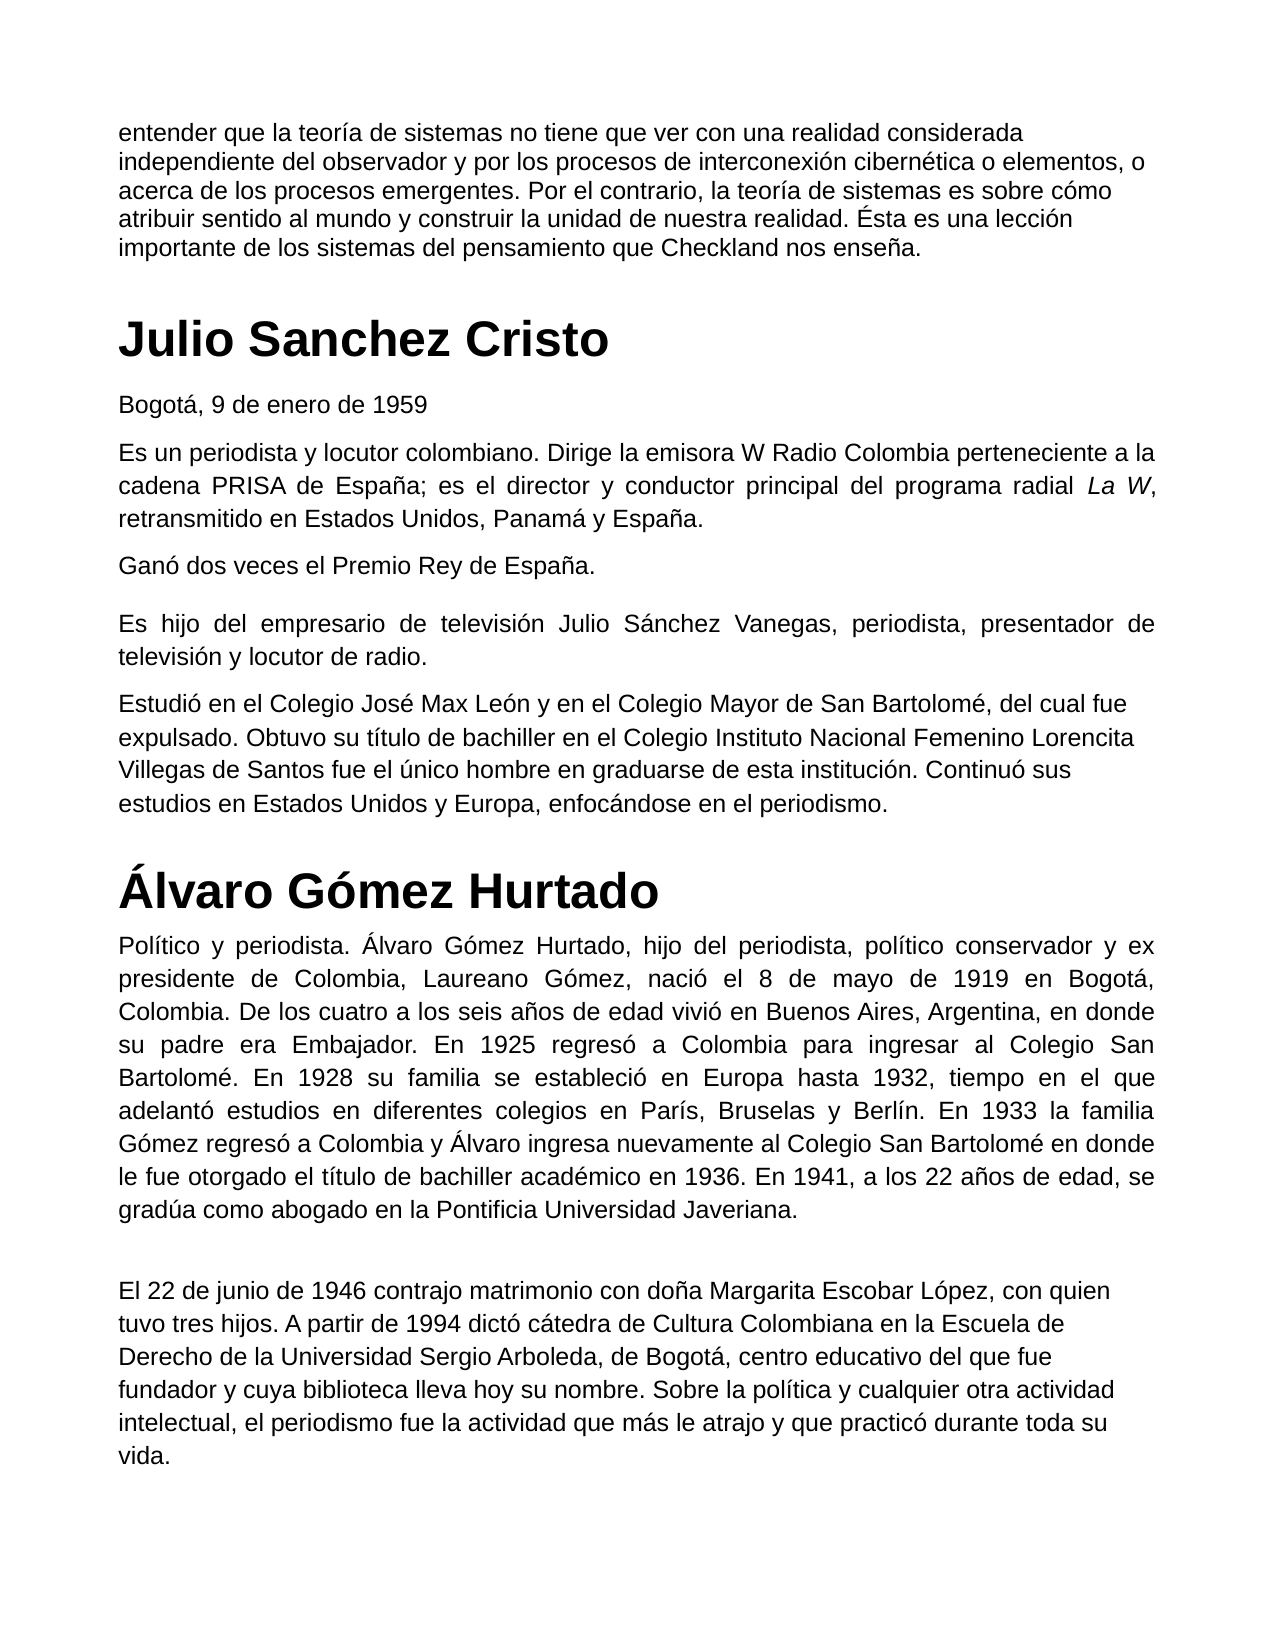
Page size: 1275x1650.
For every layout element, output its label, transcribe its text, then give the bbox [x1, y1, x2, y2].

subtitle Álvaro Gómez Hurtado [118, 861, 1157, 919]
text entender que la teoría de sistemas no tiene que ver con una realidad considerada independiente del observador y por los procesos de interconexión cibernética o elementos, o acerca de los procesos emergentes. Por el contrario, la teoría de sistemas es sobre cómo atribuir sentido al mundo y construir la unidad de nuestra realidad. Ésta es una lección importante de los sistemas del pensamiento que Checkland nos enseña. [118, 118, 1157, 262]
text Bogotá, 9 de enero de 1959 [118, 390, 1157, 419]
text Político y periodista. Álvaro Gómez Hurtado, hijo del periodista, político conservador y ex presidente de Colombia, Laureano Gómez, nació el 8 de mayo de 1919 en Bogotá, Colombia. De los cuatro a los seis años de edad vivió en Buenos Aires, Argentina, en donde su padre era Embajador. En 1925 regresó a Colombia para ingresar al Colegio San Bartolomé. En 1928 su familia se estableció en Europa hasta 1932, tiempo en el que adelantó estudios en diferentes colegios en París, Bruselas y Berlín. En 1933 la familia Gómez regresó a Colombia y Álvaro ingresa nuevamente al Colegio San Bartolomé en donde le fue otorgado el título de bachiller académico en 1936. En 1941, a los 22 años de edad, se gradúa como abogado en la Pontificia Universidad Javeriana. [118, 931, 1157, 1224]
text Es un periodista y locutor colombiano. Dirige la emisora W Radio Colombia perteneciente a la cadena PRISA de España; es el director y conductor principal del programa radial La W, retransmitido en Estados Unidos, Panamá y España. [118, 438, 1157, 532]
text Es hijo del empresario de televisión Julio Sánchez Vanegas, periodista, presentador de televisión y locutor de radio. [118, 609, 1157, 671]
text Ganó dos veces el Premio Rey de España. [118, 551, 1157, 580]
text Julio Sanchez Cristo [118, 309, 1157, 367]
text Estudió en el Colegio José Max León y en el Colegio Mayor de San Bartolomé, del cual fue expulsado. Obtuvo su título de bachiller en el Colegio Instituto Nacional Femenino Lorencita Villegas de Santos fue el único hombre en graduarse de esta institución. Continuó sus estudios en Estados Unidos y Europa, enfocándose en el periodismo. [118, 689, 1157, 817]
text El 22 de junio de 1946 contrajo matrimonio con doña Margarita Escobar López, con quien tuvo tres hijos. A partir de 1994 dictó cátedra de Cultura Colombiana en la Escuela de Derecho de la Universidad Sergio Arboleda, de Bogotá, centro educativo del que fue fundador y cuya biblioteca lleva hoy su nombre. Sobre la política y cualquier otra actividad intelectual, el periodismo fue la actividad que más le atrajo y que practicó durante toda su vida. [118, 1243, 1157, 1470]
